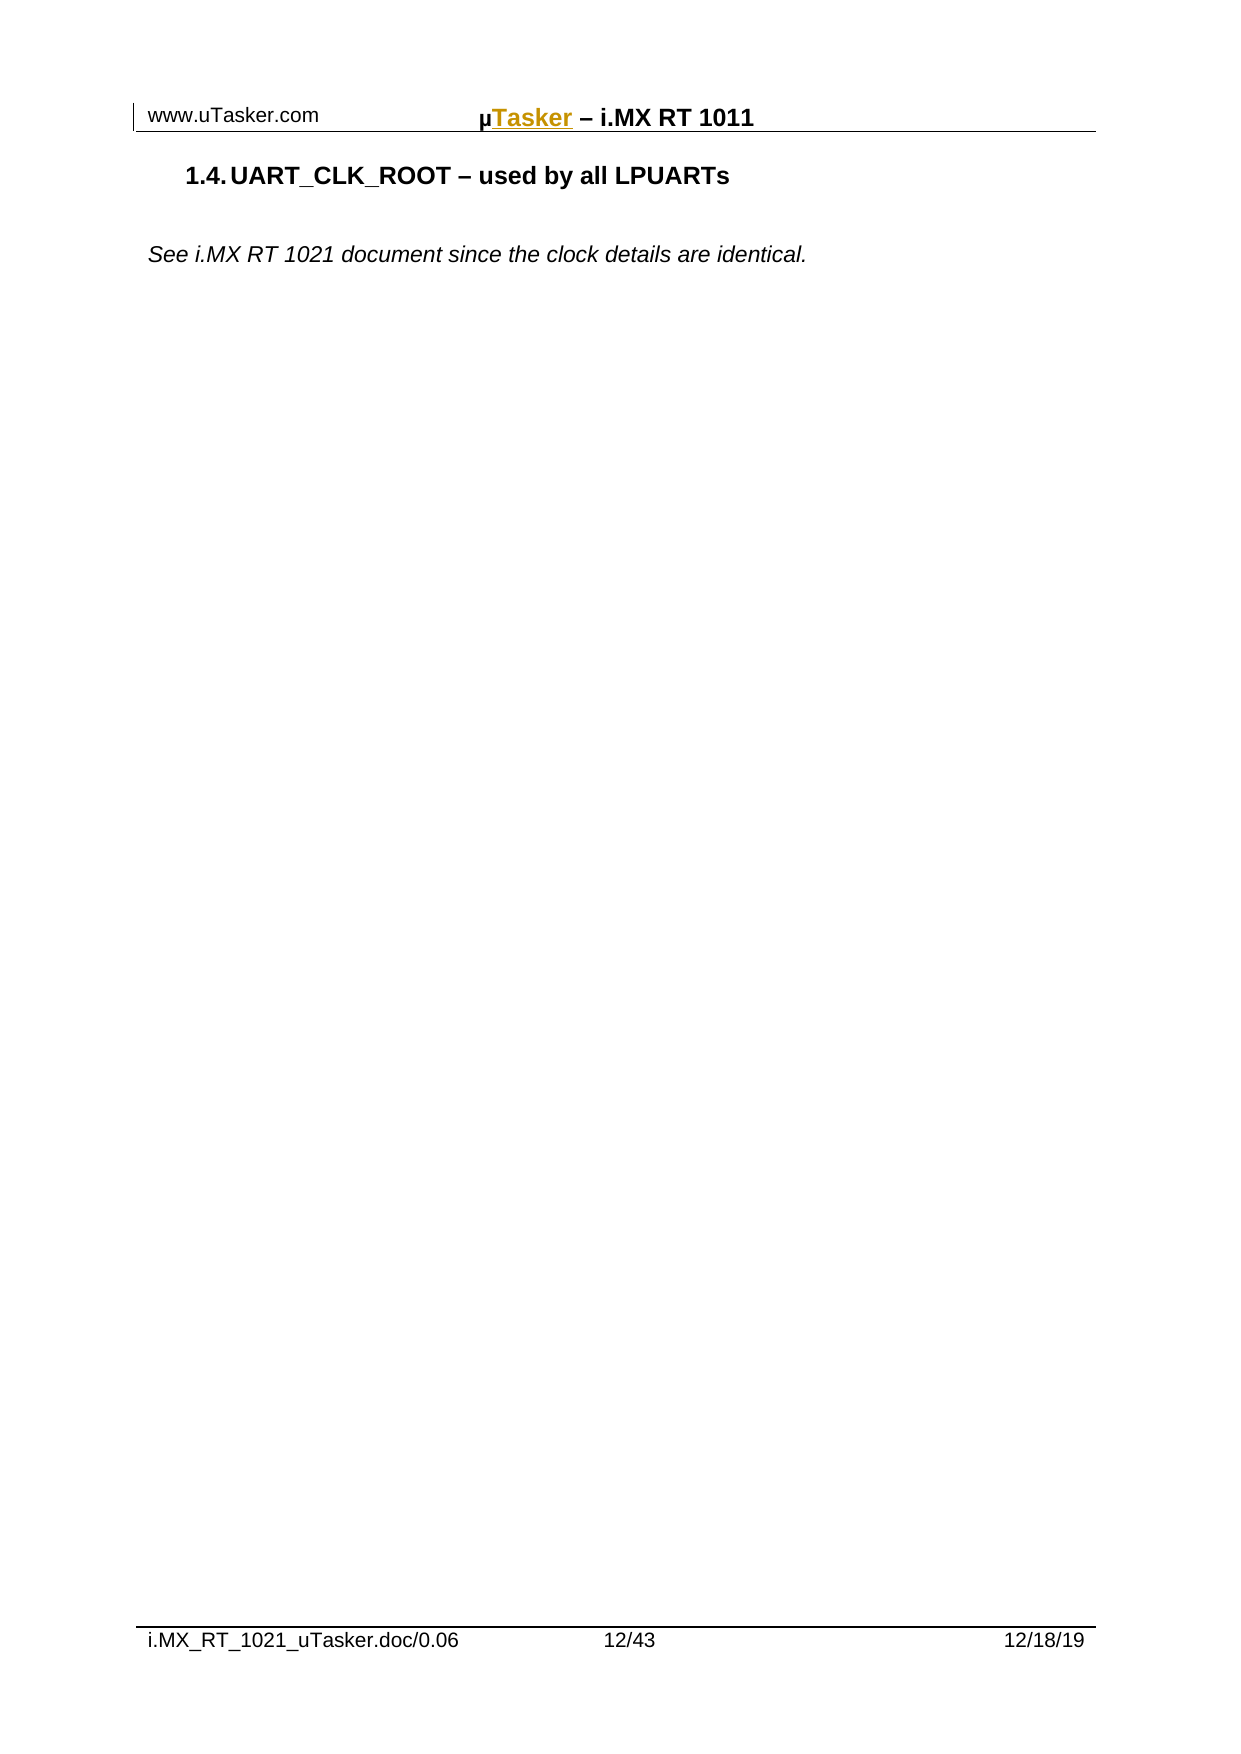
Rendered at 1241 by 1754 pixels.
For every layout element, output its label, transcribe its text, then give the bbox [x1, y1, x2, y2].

text See i.MX RT 1021 document since the clock details are identical. [148, 241, 1093, 267]
subtitle UART_CLK_ROOT – used by all LPUARTs [185, 161, 1093, 190]
